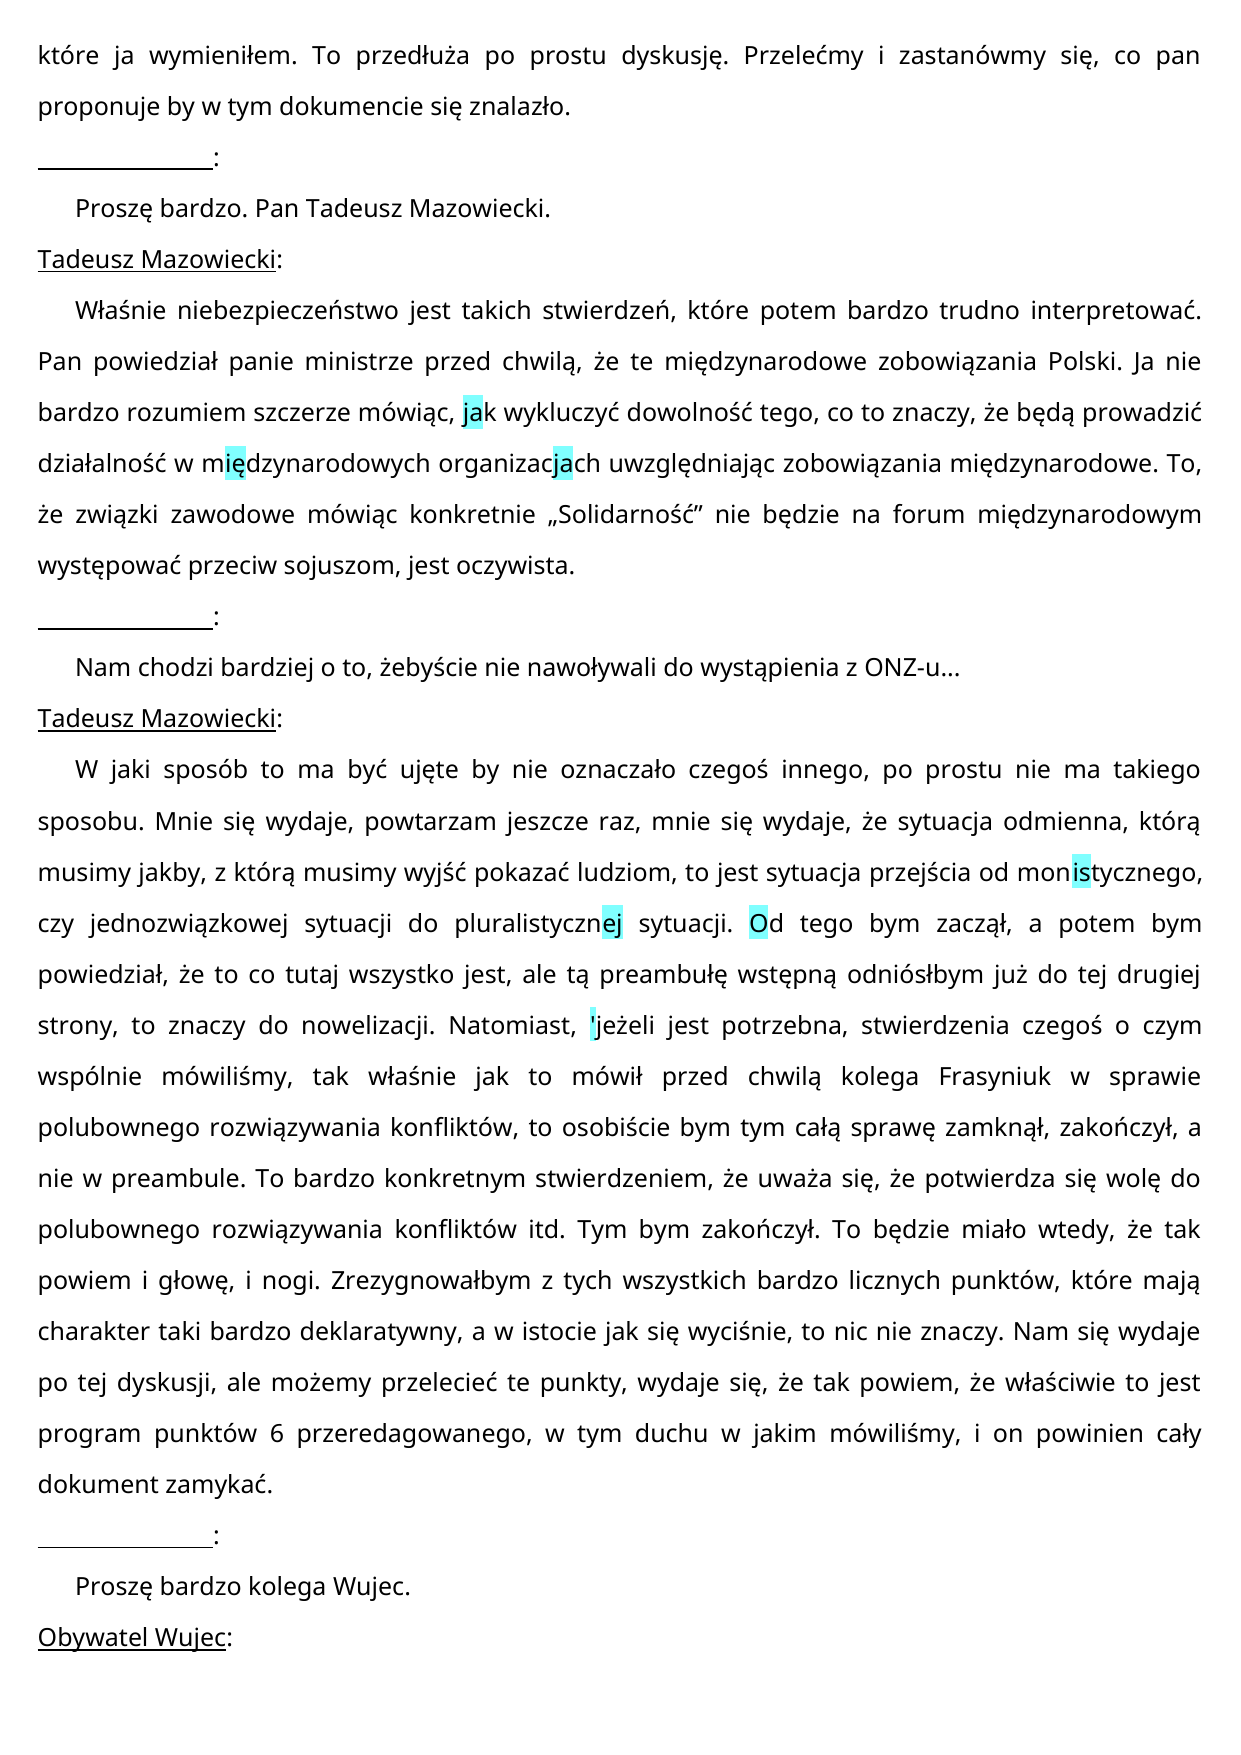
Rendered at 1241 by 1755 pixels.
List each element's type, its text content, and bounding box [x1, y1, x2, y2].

text W jaki sposób to ma być ujęte by nie oznaczało czegoś innego, po prostu nie ma takiego sposobu. Mnie się wydaje, powtarzam jeszcze raz, mnie się wydaje, że sytuacja odmienna, którą musimy jakby, z którą musimy wyjść pokazać ludziom, to jest sytuacja przejścia od monistycznego, czy jednozwiązkowej sytuacji do pluralistycznej sytuacji. Od tego bym zaczął, a potem bym powiedział, że to co tutaj wszystko jest, ale tą preambułę wstępną odniósłbym już do tej drugiej strony, to znaczy do nowelizacji. Natomiast, 'jeżeli jest potrzebna, stwierdzenia czegoś o czym wspólnie mówiliśmy, tak właśnie jak to mówił przed chwilą kolega Frasyniuk w sprawie polubownego rozwiązywania konfliktów, to osobiście bym tym całą sprawę zamknął, zakończył, a nie w preambule. To bardzo konkretnym stwierdzeniem, że uważa się, że potwierdza się wolę do polubownego rozwiązywania konfliktów itd. Tym bym zakończył. To będzie miało wtedy, że tak powiem i głowę, i nogi. Zrezygnowałbym z tych wszystkich bardzo licznych punktów, które mają charakter taki bardzo deklaratywny, a w istocie jak się wyciśnie, to nic nie znaczy. Nam się wydaje po tej dyskusji, ale możemy przelecieć te punkty, wydaje się, że tak powiem, że właściwie to jest program punktów 6 przeredagowanego, w tym duchu w jakim mówiliśmy, i on powinien cały dokument zamykać. [37, 752, 1203, 1501]
text Proszę bardzo. Pan Tadeusz Mazowiecki. [37, 191, 1203, 225]
text : [37, 1518, 1203, 1552]
text Tadeusz Mazowiecki: [37, 701, 1203, 735]
text które ja wymieniłem. To przedłuża po prostu dyskusję. Przelećmy i zastanówmy się, co pan proponuje by w tym dokumencie się znalazło. [37, 37, 1203, 123]
text Obywatel Wujec: [37, 1620, 1203, 1654]
text : [37, 599, 1203, 633]
text Nam chodzi bardziej o to, żebyście nie nawoływali do wystąpienia z ONZ-u... [37, 650, 1203, 684]
text Proszę bardzo kolega Wujec. [37, 1569, 1203, 1603]
text : [37, 139, 1203, 174]
text Tadeusz Mazowiecki: [37, 242, 1203, 276]
text Właśnie niebezpieczeństwo jest takich stwierdzeń, które potem bardzo trudno interpretować. Pan powiedział panie ministrze przed chwilą, że te międzynarodowe zobowiązania Polski. Ja nie bardzo rozumiem szczerze mówiąc, jak wykluczyć dowolność tego, co to znaczy, że będą prowadzić działalność w międzynarodowych organizacjach uwzględniając zobowiązania międzynarodowe. To, że związki zawodowe mówiąc konkretnie „Solidarność” nie będzie na forum międzynarodowym występować przeciw sojuszom, jest oczywista. [37, 293, 1203, 582]
